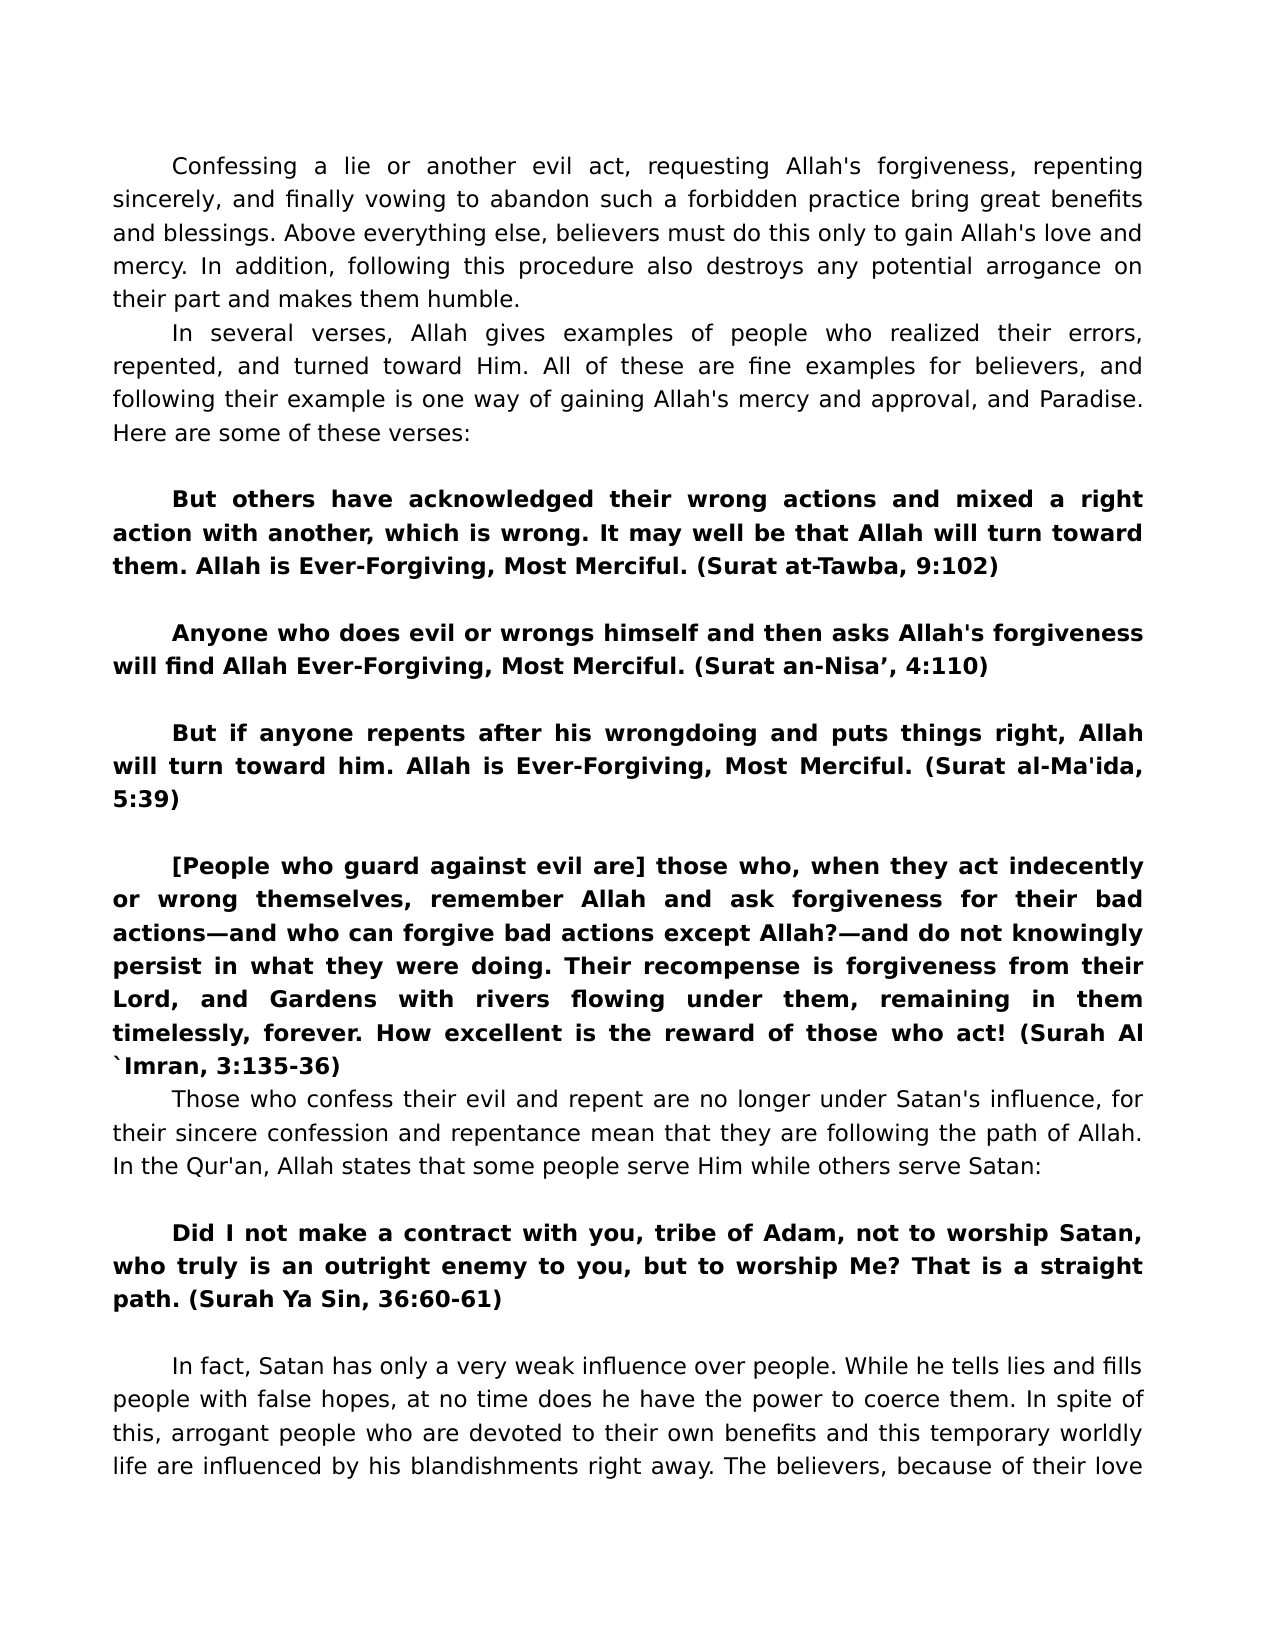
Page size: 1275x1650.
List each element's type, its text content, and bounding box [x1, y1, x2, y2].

text But others have acknowledged their wrong actions and mixed a right action with another, which is wrong. It may well be that Allah will turn toward them. Allah is Ever-Forgiving, Most Merciful. (Surat at-Tawba, 9:102) [112, 481, 1145, 581]
text Confessing a lie or another evil act, requesting Allah's forgiveness, repenting sincerely, and finally vowing to abandon such a forbidden practice bring great benefits and blessings. Above everything else, believers must do this only to gain Allah's love and mercy. In addition, following this procedure also destroys any potential arrogance on their part and makes them humble. [112, 148, 1145, 314]
text But if anyone repents after his wrongdoing and puts things right, Allah will turn toward him. Allah is Ever-Forgiving, Most Merciful. (Surat al-Ma'ida, 5:39) [112, 714, 1145, 814]
text In several verses, Allah gives examples of people who realized their errors, repented, and turned toward Him. All of these are fine examples for believers, and following their example is one way of gaining Allah's mercy and approval, and Paradise. Here are some of these verses: [112, 314, 1145, 448]
text Those who confess their evil and repent are no longer under Satan's influence, for their sincere confession and repentance mean that they are following the path of Allah. In the Qur'an, Allah states that some people serve Him while others serve Satan: [112, 1081, 1145, 1181]
text Anyone who does evil or wrongs himself and then asks Allah's forgiveness will find Allah Ever-Forgiving, Most Merciful. (Surat an-Nisa’, 4:110) [112, 614, 1145, 681]
text [People who guard against evil are] those who, when they act indecently or wrong themselves, remember Allah and ask forgiveness for their bad actions—and who can forgive bad actions except Allah?—and do not knowingly persist in what they were doing. Their recompense is forgiveness from their Lord, and Gardens with rivers flowing under them, remaining in them timelessly, forever. How excellent is the reward of those who act! (Surah Al `Imran, 3:135-36) [112, 848, 1145, 1081]
text Did I not make a contract with you, tribe of Adam, not to worship Satan, who truly is an outright enemy to you, but to worship Me? That is a straight path. (Surah Ya Sin, 36:60-61) [112, 1214, 1145, 1314]
text In fact, Satan has only a very weak influence over people. While he tells lies and fills people with false hopes, at no time does he have the power to coerce them. In spite of this, arrogant people who are devoted to their own benefits and this temporary worldly life are influenced by his blandishments right away. The believers, because of their love [112, 1348, 1145, 1481]
